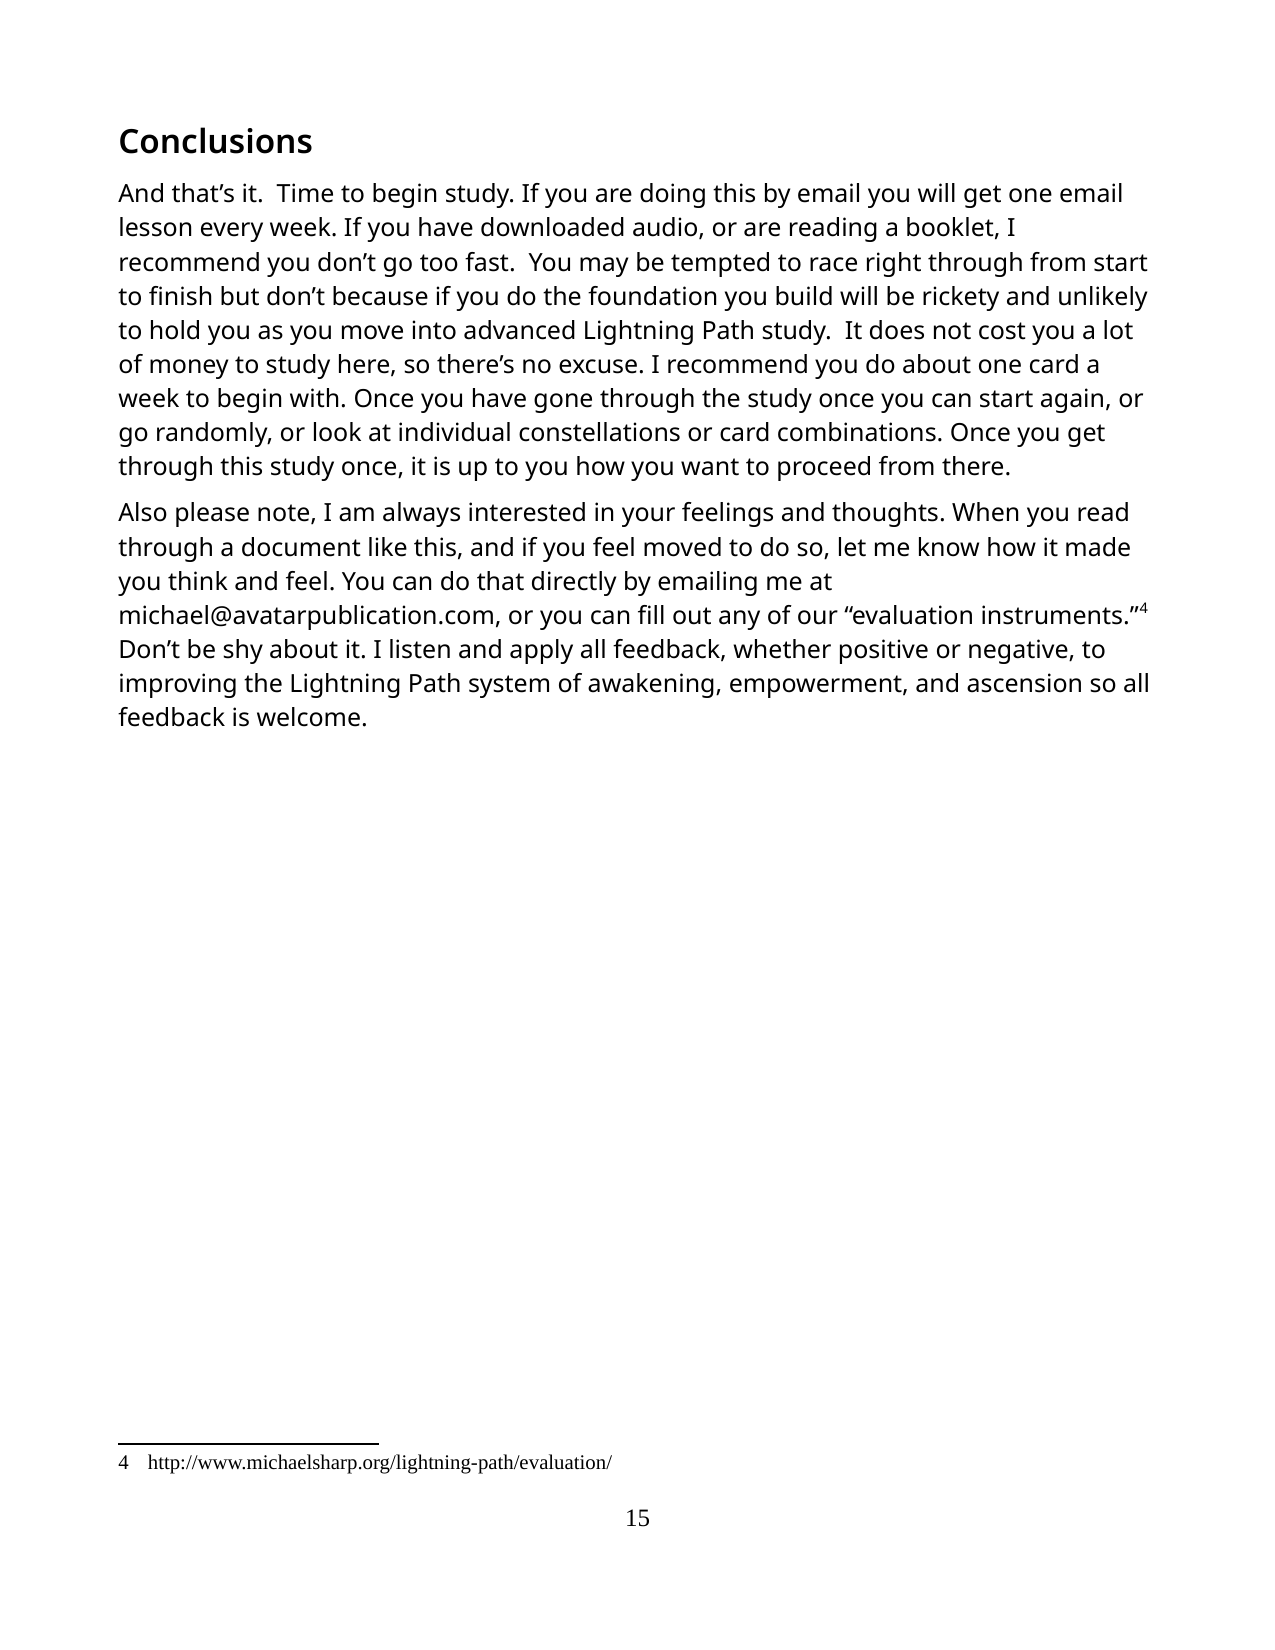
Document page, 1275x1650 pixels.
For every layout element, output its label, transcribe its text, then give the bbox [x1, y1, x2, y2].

text And that’s it. Time to begin study. If you are doing this by email you will get one email lesson every week. If you have downloaded audio, or are reading a booklet, I recommend you don’t go too fast. You may be tempted to race right through from start to finish but don’t because if you do the foundation you build will be rickety and unlikely to hold you as you move into advanced Lightning Path study. It does not cost you a lot of money to study here, so there’s no excuse. I recommend you do about one card a week to begin with. Once you have gone through the study once you can start again, or go randomly, or look at individual constellations or card combinations. Once you get through this study once, it is up to you how you want to proceed from there. [118, 176, 1157, 483]
text Also please note, I am always interested in your feelings and thoughts. When you read through a document like this, and if you feel moved to do so, let me know how it made you think and feel. You can do that directly by emailing me at michael@avatarpublication.com, or you can fill out any of our “evaluation instruments.” Don’t be shy about it. I listen and apply all feedback, whether positive or negative, to improving the Lightning Path system of awakening, empowerment, and ascension so all feedback is welcome. [118, 495, 1157, 733]
subtitle Conclusions [118, 118, 1157, 163]
text http://www.michaelsharp.org/lightning-path/evaluation/ [118, 1449, 1157, 1474]
